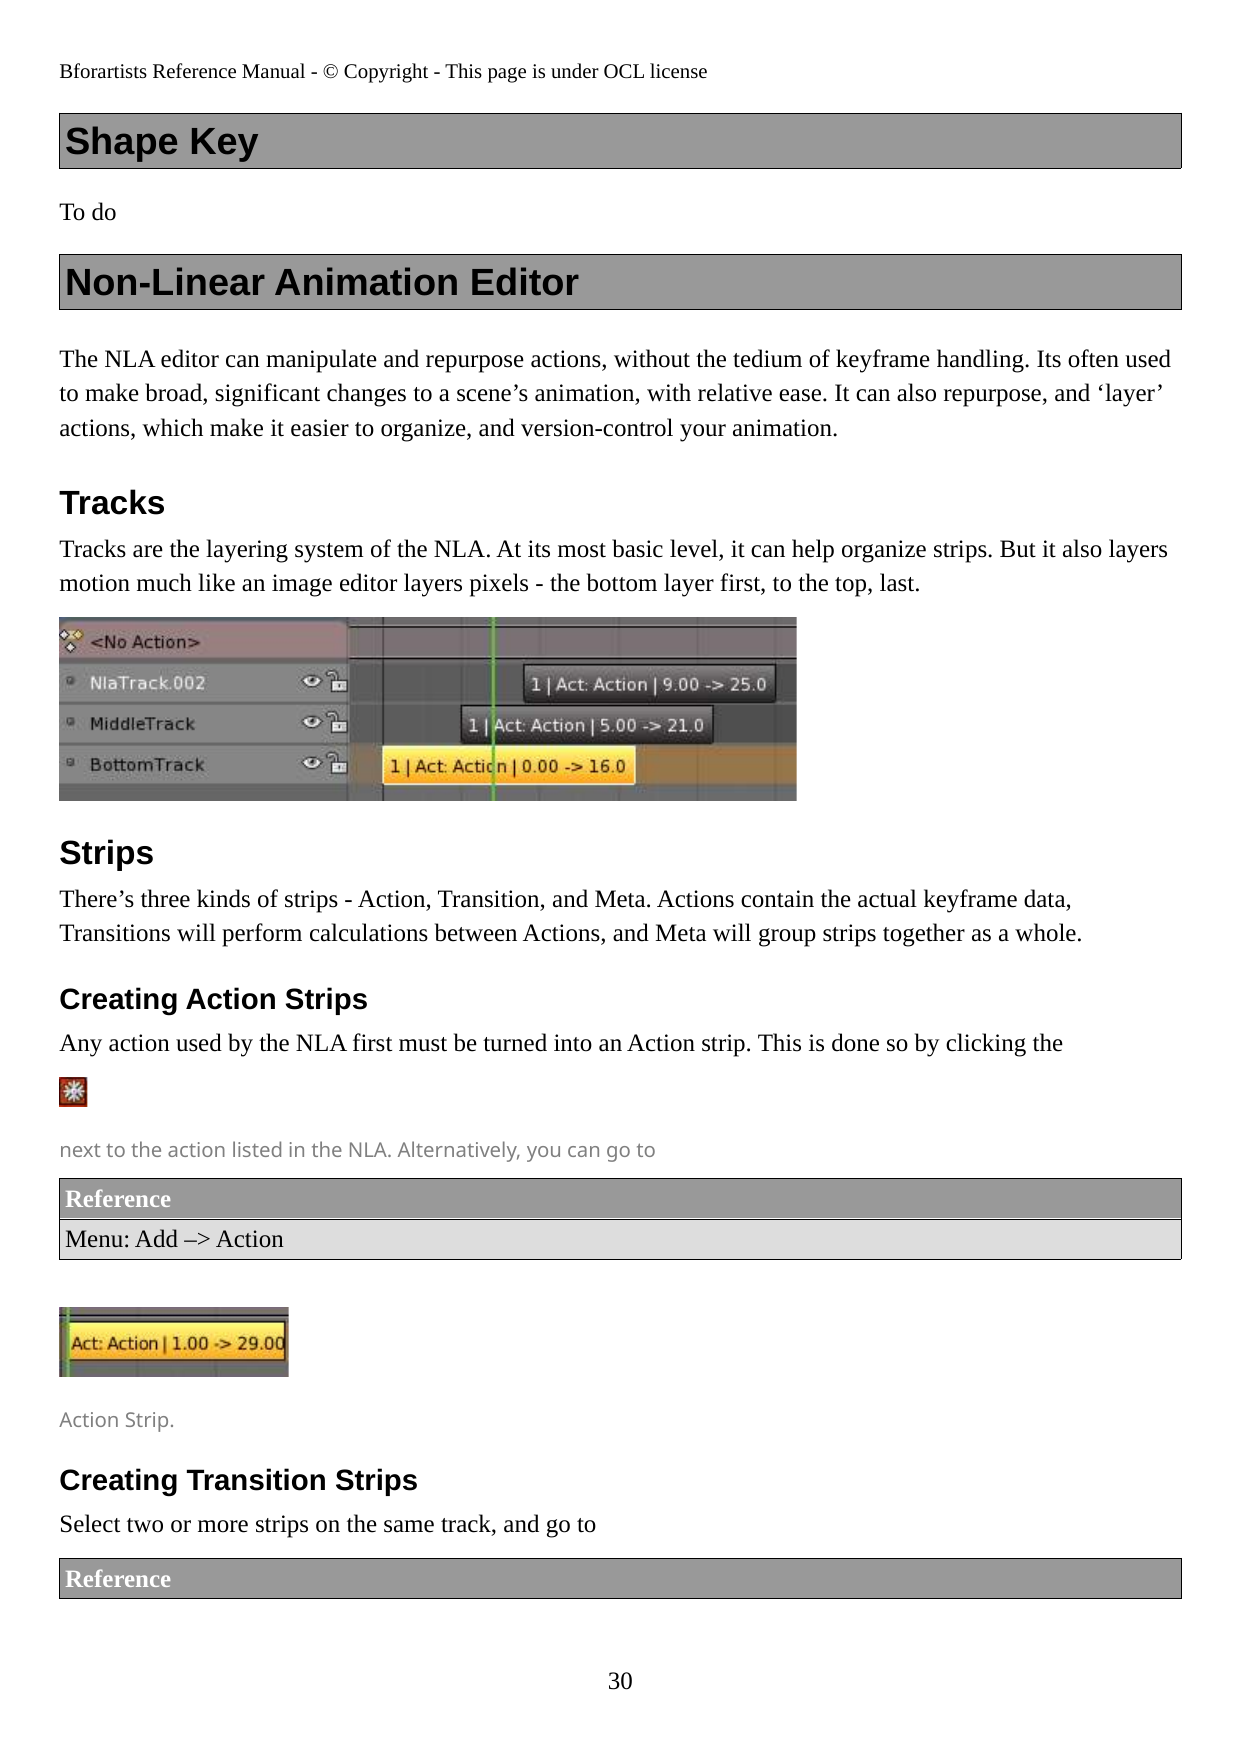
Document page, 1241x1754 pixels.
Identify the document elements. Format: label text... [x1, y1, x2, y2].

text Select two or more strips on the same track, and go to [59, 1509, 1181, 1538]
table_cell Menu: Add –> Action [60, 1220, 1181, 1259]
text There’s three kinds of strips - Action, Transition, and Meta. Actions contain the actual keyframe data, Transitions will perform calculations between Actions, and Meta will group strips together as a whole. [59, 884, 1181, 947]
subtitle Tracks [59, 483, 1181, 521]
text Action Strip. [59, 1402, 1181, 1433]
table_header Reference [60, 1559, 1181, 1598]
subtitle Strips [59, 832, 1181, 871]
picture [59, 1307, 289, 1377]
text Tracks are the layering system of the NLA. At its most basic level, it can help organize strips. But it also layers motion much like an image editor layers pixels - the bottom layer first, to the top, last. [59, 534, 1181, 597]
table_header Reference [60, 1179, 1181, 1218]
picture [59, 617, 797, 801]
subtitle Creating Transition Strips [59, 1463, 1181, 1496]
table_header Shape Key [60, 114, 1181, 168]
picture [59, 1077, 88, 1107]
text next to the action listed in the NLA. Alternatively, you can go to [59, 1132, 1181, 1163]
text To do [59, 169, 1181, 225]
text The NLA editor can manipulate and repurpose actions, without the tedium of keyframe handling. Its often used to make broad, significant changes to a scene’s animation, with relative ease. It can also repurpose, and ‘layer’ actions, which make it easier to organize, and version-control your animation. [59, 344, 1181, 442]
subtitle Creating Action Strips [59, 982, 1181, 1016]
text Any action used by the NLA first must be turned into an Action strip. This is done so by clicking the [59, 1028, 1181, 1057]
table_header Non-Linear Animation Editor [60, 255, 1181, 309]
